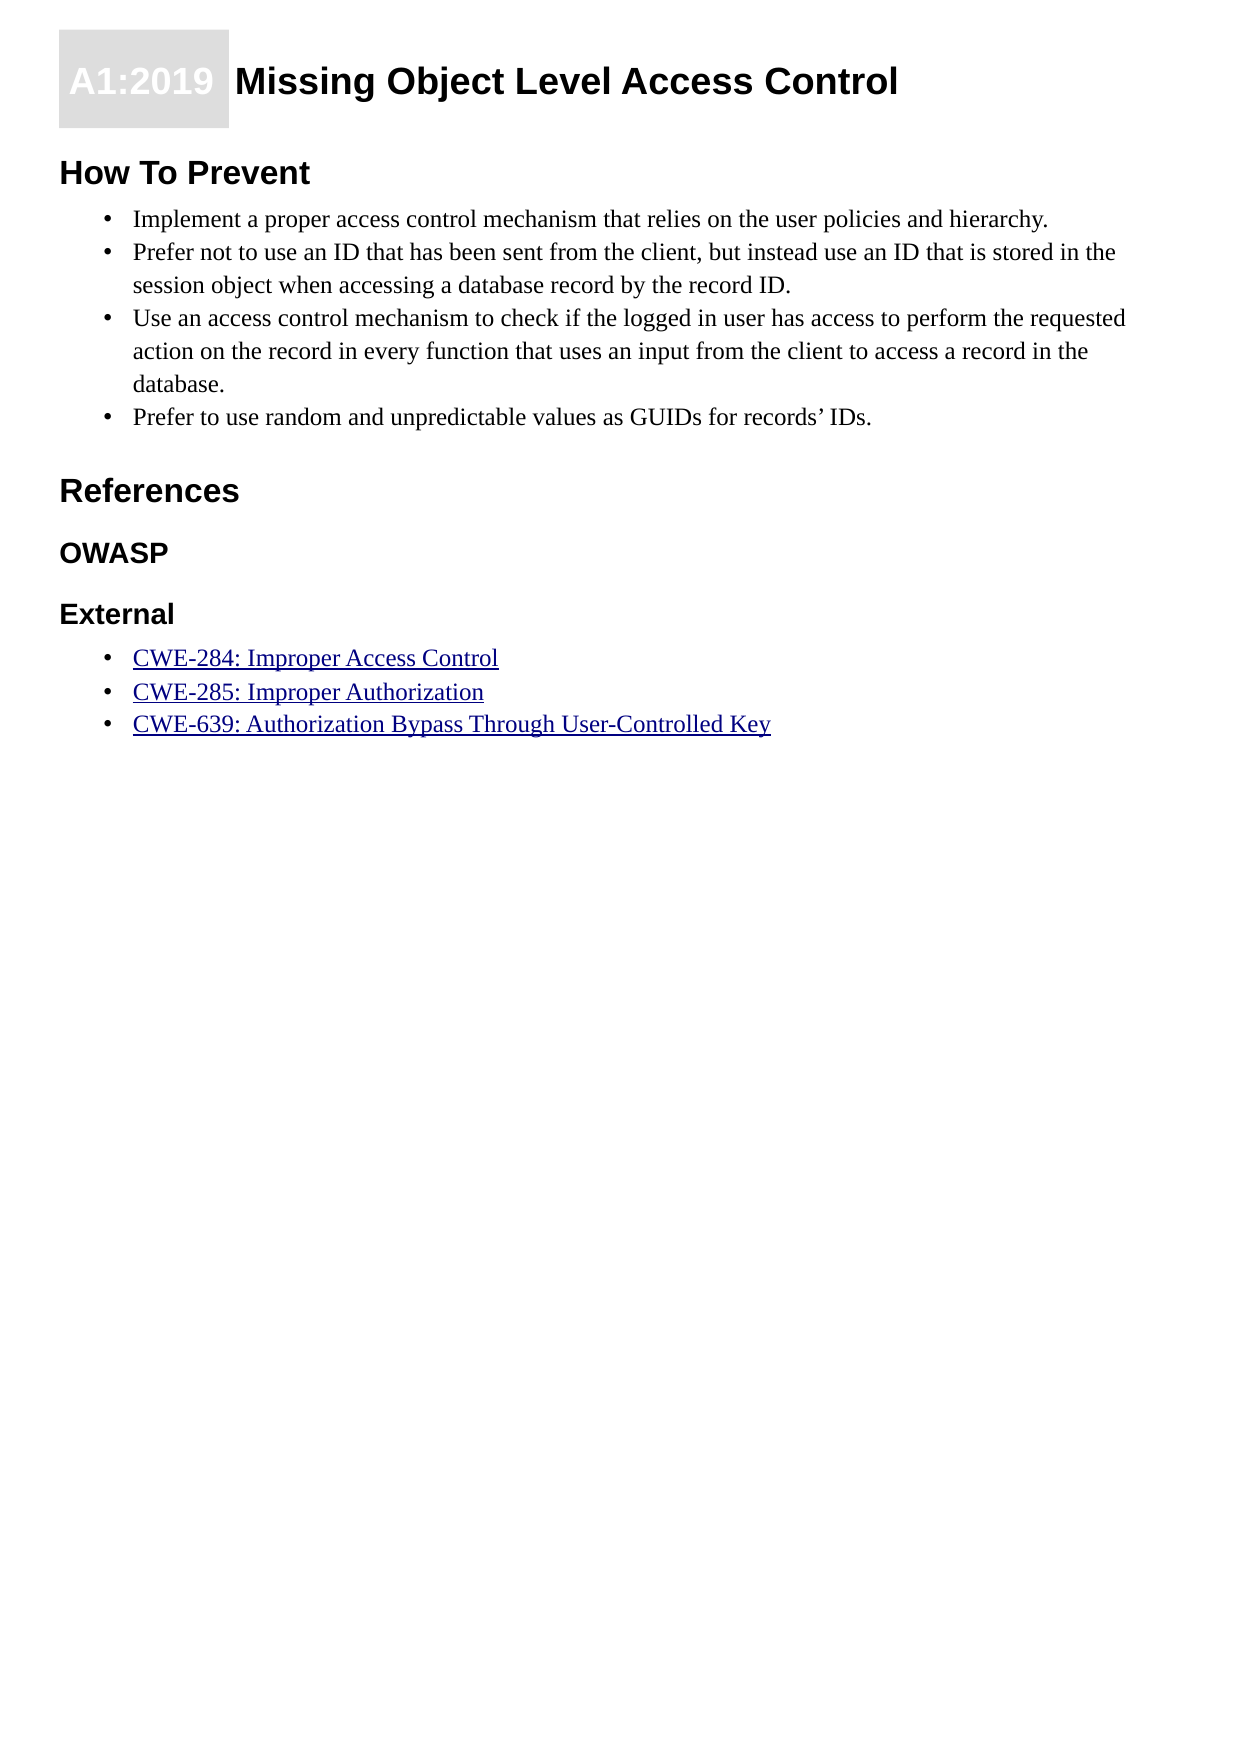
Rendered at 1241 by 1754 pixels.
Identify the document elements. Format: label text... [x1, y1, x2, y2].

subtitle OWASP [59, 536, 1181, 570]
list Prefer to use random and unpredictable values as GUIDs for records’ IDs. [103, 402, 1181, 431]
list CWE-284: Improper Access Control [103, 643, 1181, 672]
subtitle External [59, 597, 1181, 631]
subtitle References [59, 471, 1181, 509]
list Prefer not to use an ID that has been sent from the client, but instead use an ID that is stored in the session object when accessing a database record by the record ID. [103, 237, 1181, 299]
subtitle How To Prevent [59, 153, 1181, 192]
list Use an access control mechanism to check if the logged in user has access to perform the requested action on the record in every function that uses an input from the client to access a record in the database. [103, 303, 1181, 398]
list CWE-639: Authorization Bypass Through User-Controlled Key [103, 709, 1181, 738]
list CWE-285: Improper Authorization [103, 677, 1181, 705]
list Implement a proper access control mechanism that relies on the user policies and hierarchy. [103, 204, 1181, 233]
